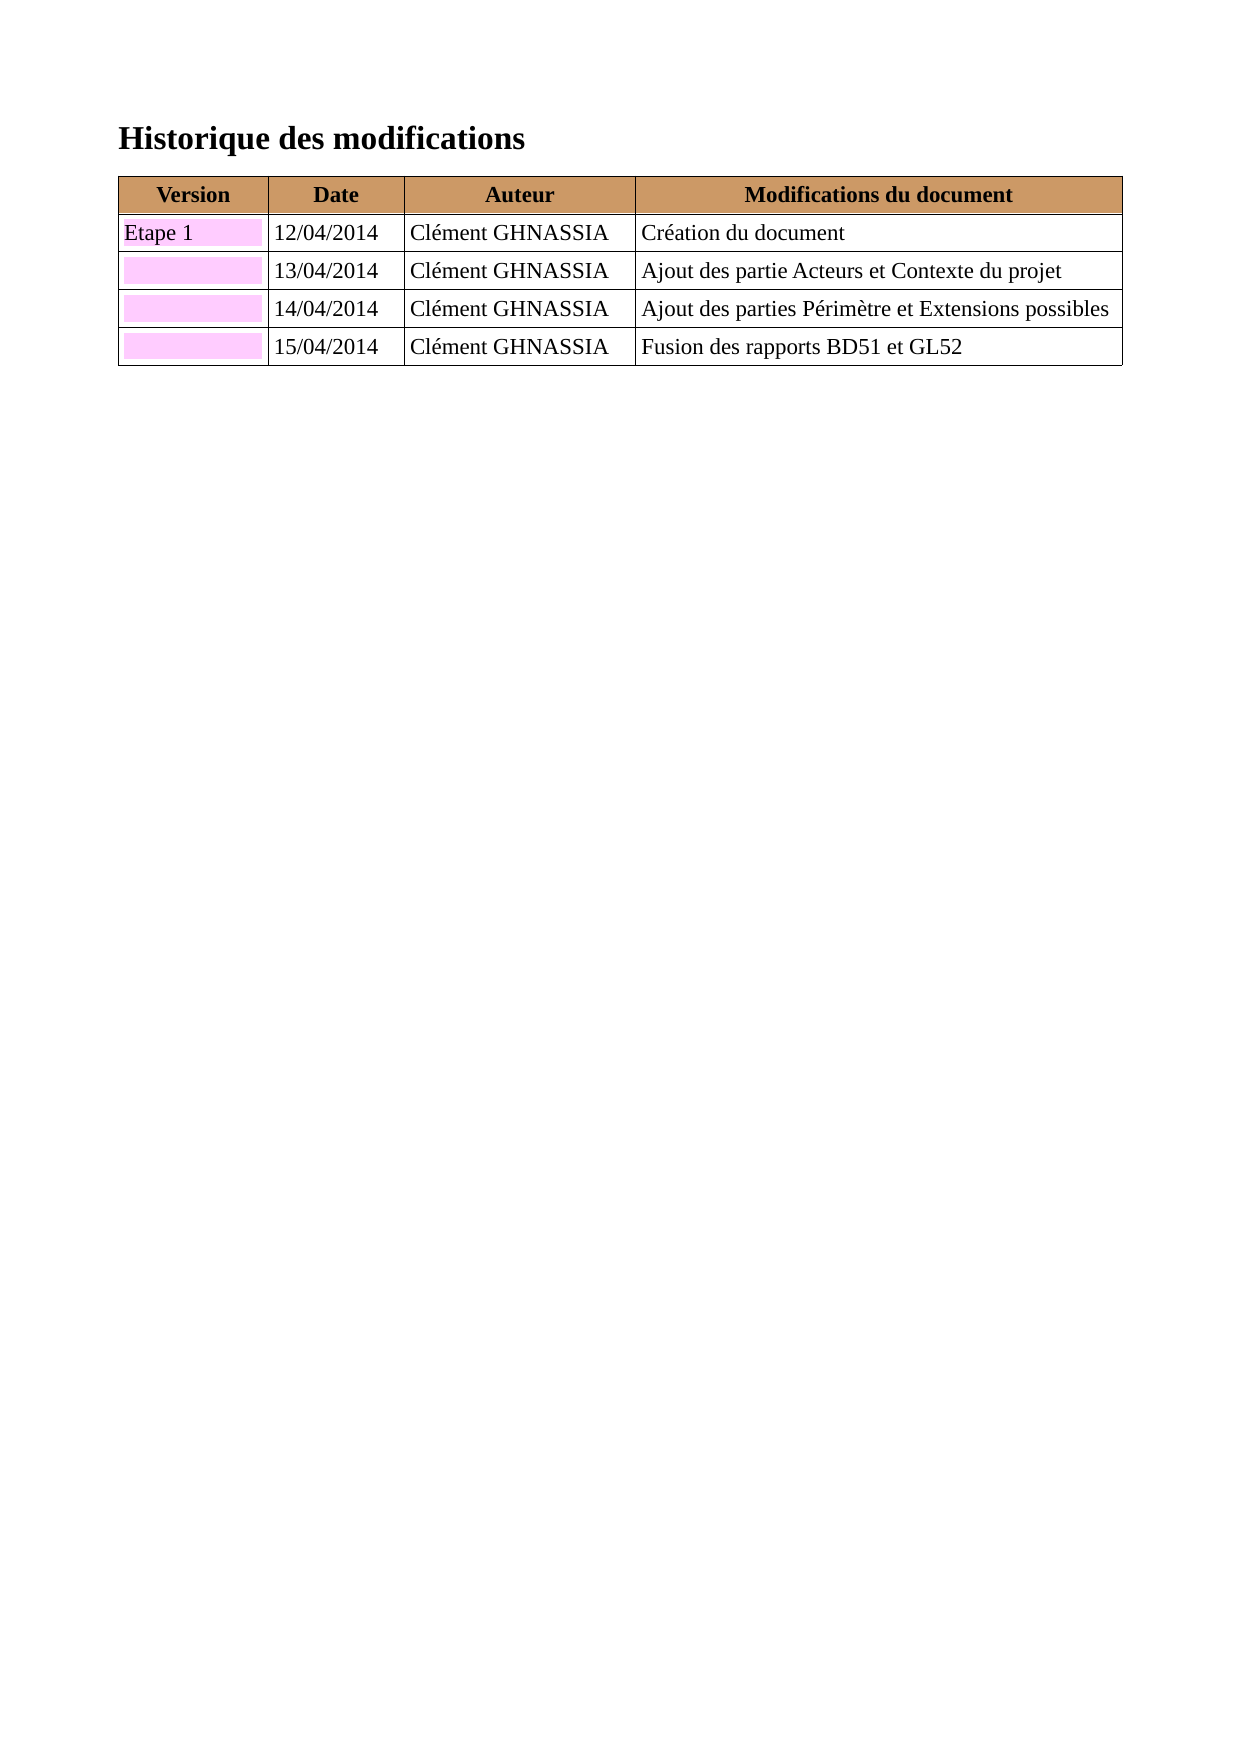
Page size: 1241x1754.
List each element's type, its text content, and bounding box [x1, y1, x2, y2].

table_cell Fusion des rapports BD51 et GL52 [636, 328, 1122, 365]
table_cell Ajout des parties Périmètre et Extensions possibles [636, 290, 1122, 327]
table_cell [119, 252, 268, 289]
text Historique des modifications [118, 118, 1122, 156]
table_header Version [119, 177, 268, 213]
table_cell Clément GHNASSIA [405, 252, 635, 289]
table_cell [119, 328, 268, 365]
table_cell Ajout des partie Acteurs et Contexte du projet [636, 252, 1122, 289]
table_cell Clément GHNASSIA [405, 290, 635, 327]
table_cell Clément GHNASSIA [405, 328, 635, 365]
table_cell [119, 290, 268, 327]
table_header Date [269, 177, 404, 213]
table_cell 13/04/2014 [269, 252, 404, 289]
table_cell Etape 1 [119, 215, 268, 251]
table_cell Clément GHNASSIA [405, 215, 635, 251]
table_header Auteur [405, 177, 635, 213]
table_cell 14/04/2014 [269, 290, 404, 327]
table_cell Création du document [636, 215, 1122, 251]
table_header Modifications du document [636, 177, 1122, 213]
table_cell 12/04/2014 [269, 215, 404, 251]
table_cell 15/04/2014 [269, 328, 404, 365]
